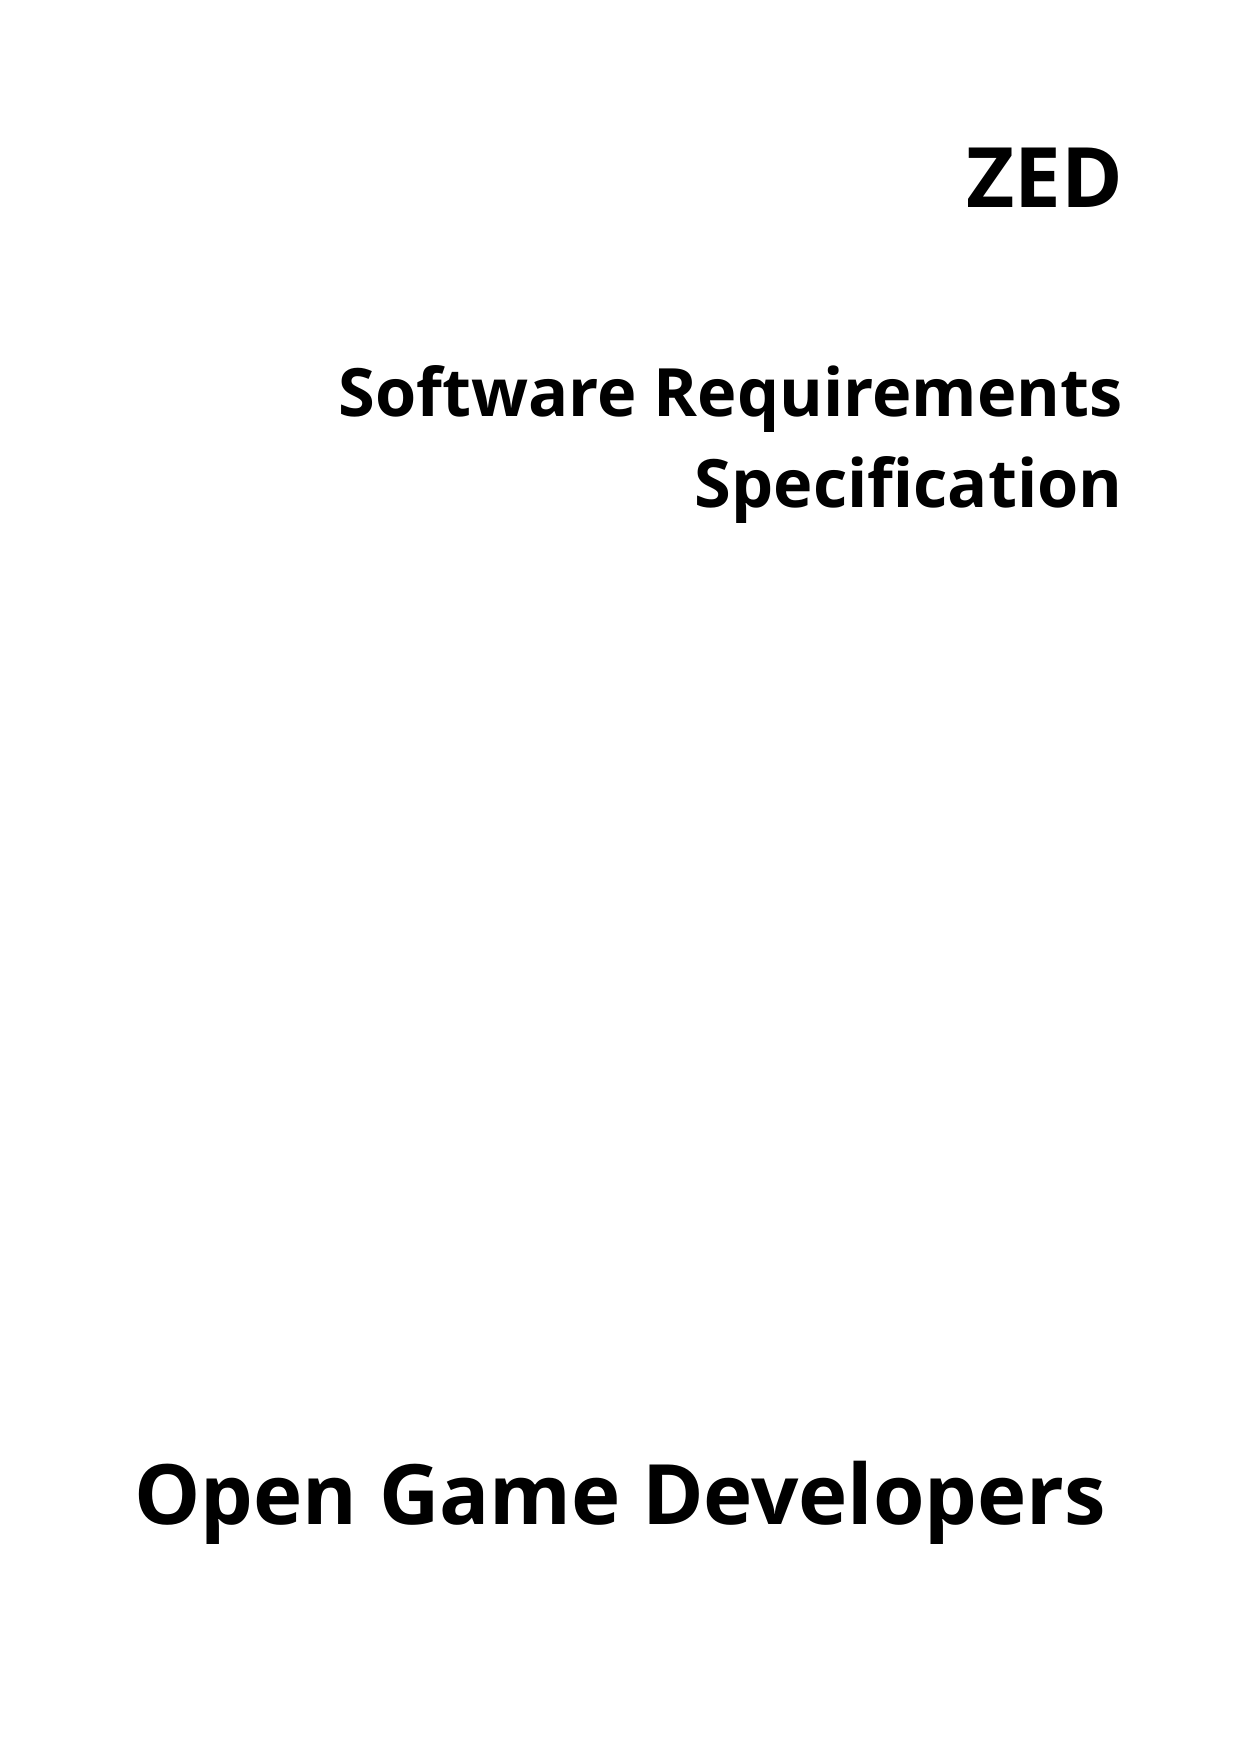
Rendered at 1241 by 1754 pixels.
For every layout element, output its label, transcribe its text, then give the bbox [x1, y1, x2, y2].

text Software Requirements Specification [118, 345, 1122, 527]
text ZED [118, 118, 1122, 232]
text Open Game Developers [118, 1435, 1122, 1549]
